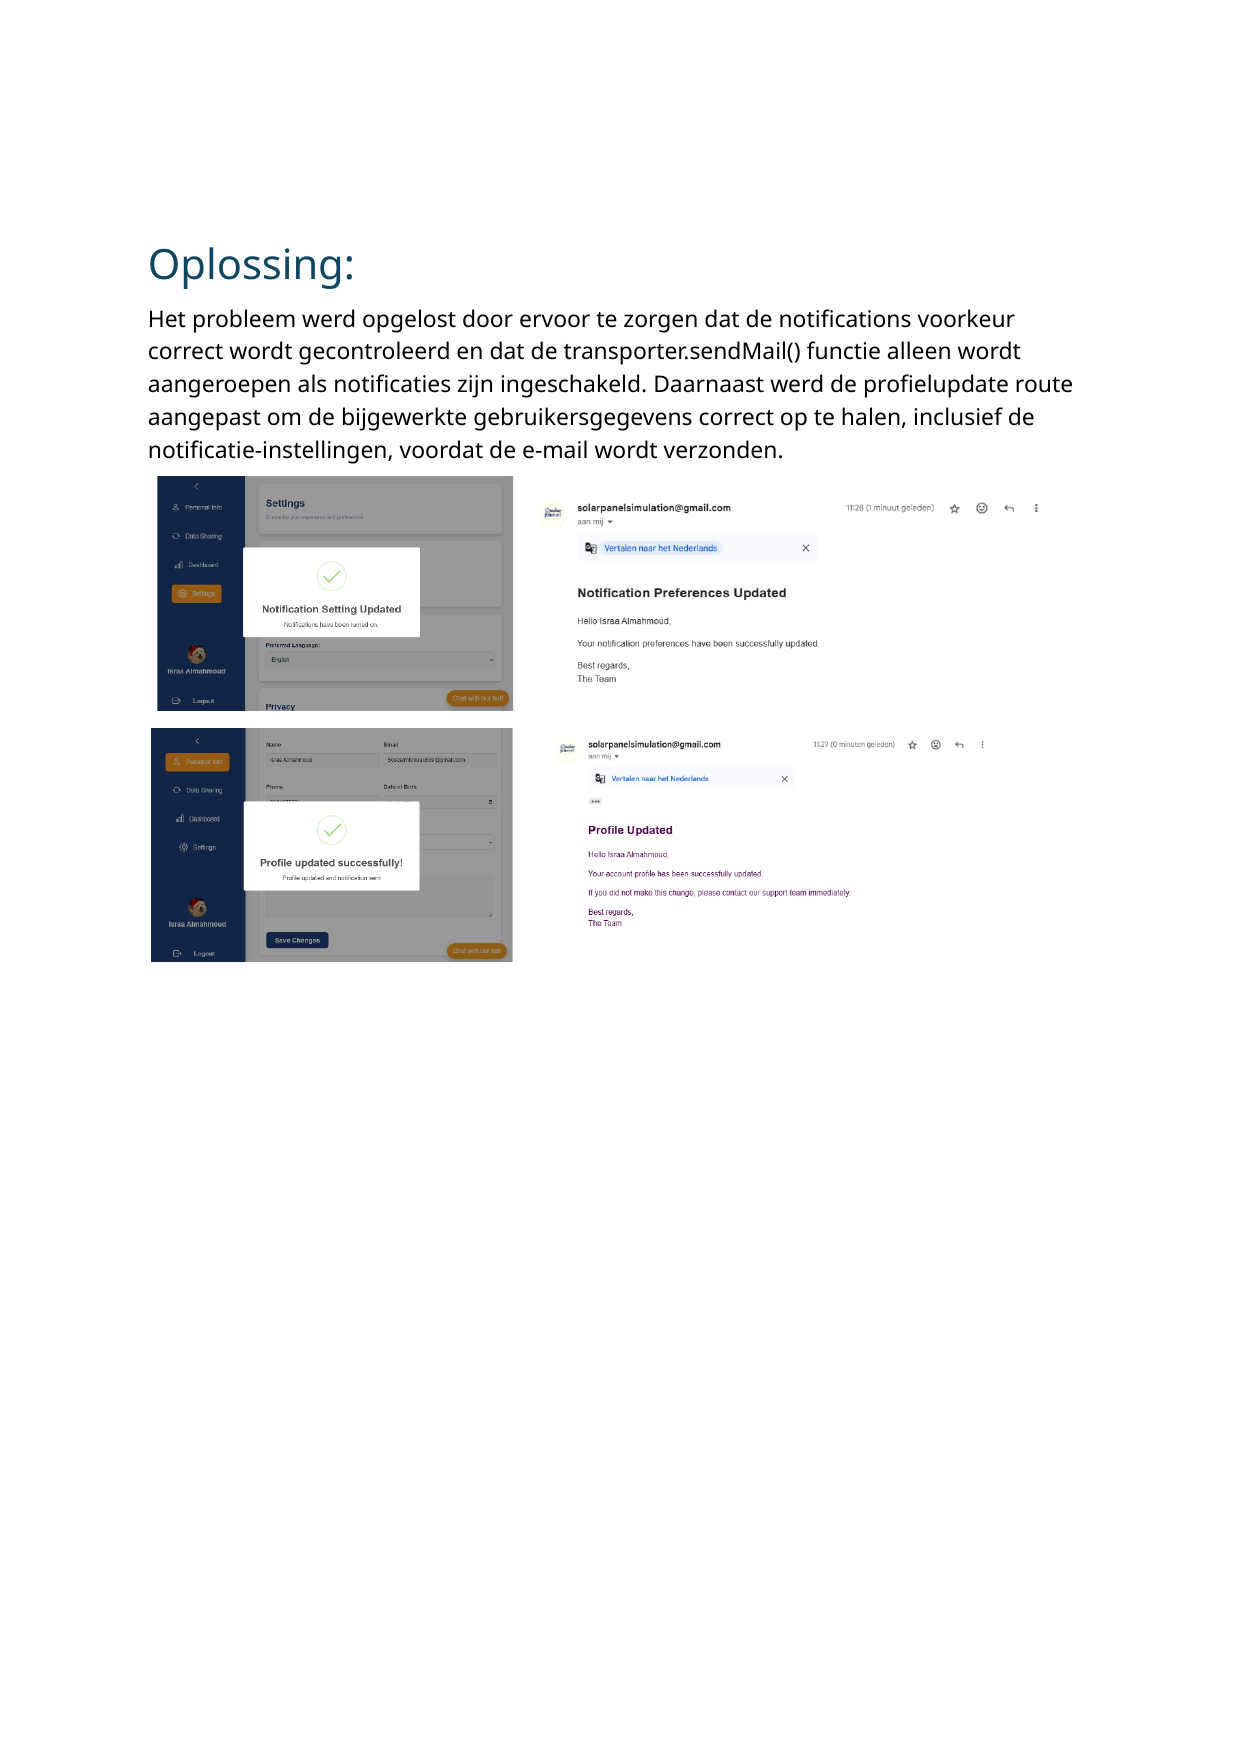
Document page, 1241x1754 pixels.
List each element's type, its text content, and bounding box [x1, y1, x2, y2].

subtitle Oplossing: [148, 234, 1093, 291]
text Het probleem werd opgelost door ervoor te zorgen dat de notifications voorkeur correct wordt gecontroleerd en dat de transporter.sendMail() functie alleen wordt aangeroepen als notificaties zijn ingeschakeld. Daarnaast werd de profielupdate route aangepast om de bijgewerkte gebruikersgegevens correct op te halen, inclusief de notificatie-instellingen, voordat de e-mail wordt verzonden. [148, 302, 1093, 465]
